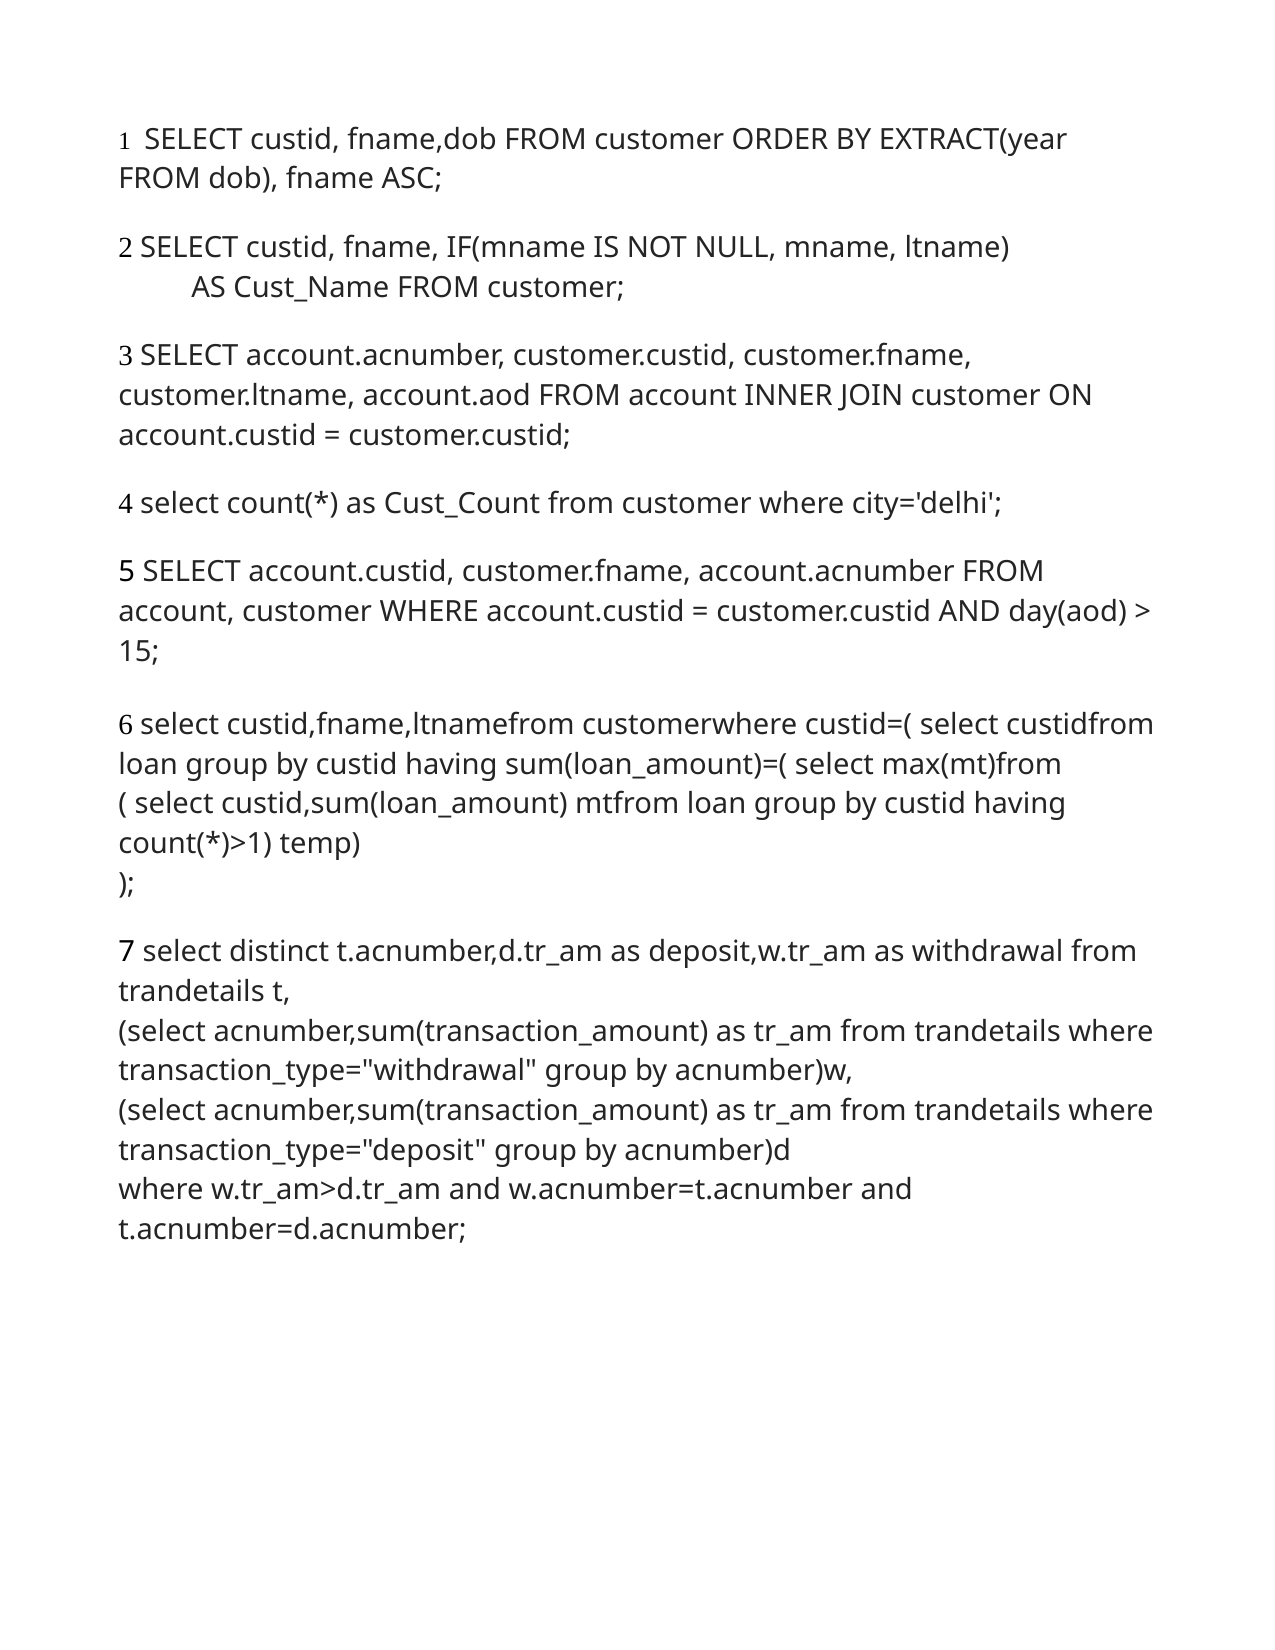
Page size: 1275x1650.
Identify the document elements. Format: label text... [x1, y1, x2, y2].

text 4 select count(*) as Cust_Count from customer where city='delhi'; [118, 482, 1157, 522]
text 1 SELECT custid, fname,dob FROM customer ORDER BY EXTRACT(year FROM dob), fname ASC; [118, 118, 1157, 197]
text 6 select custid,fname,ltnamefrom customerwhere custid=( select custidfrom loan group by custid having sum(loan_amount)=( select max(mt)from ( select custid,sum(loan_amount) mtfrom loan group by custid having count(*)>1) temp) ); [118, 703, 1157, 902]
text 3 SELECT account.acnumber, customer.custid, customer.fname, customer.ltname, account.aod FROM account INNER JOIN customer ON account.custid = customer.custid; [118, 334, 1157, 453]
text 5 SELECT account.custid, customer.fname, account.acnumber FROM account, customer WHERE account.custid = customer.custid AND day(aod) > 15; [118, 551, 1157, 670]
text 2 SELECT custid, fname, IF(mname IS NOT NULL, mname, ltname) AS Cust_Name FROM customer; [118, 226, 1157, 306]
text 7 select distinct t.acnumber,d.tr_am as deposit,w.tr_am as withdrawal from trandetails t, (select acnumber,sum(transaction_amount) as tr_am from trandetails where transaction_type="withdrawal" group by acnumber)w, (select acnumber,sum(transaction_amount) as tr_am from trandetails where transaction_type="deposit" group by acnumber)d where w.tr_am>d.tr_am and w.acnumber=t.acnumber and t.acnumber=d.acnumber; [118, 930, 1157, 1248]
